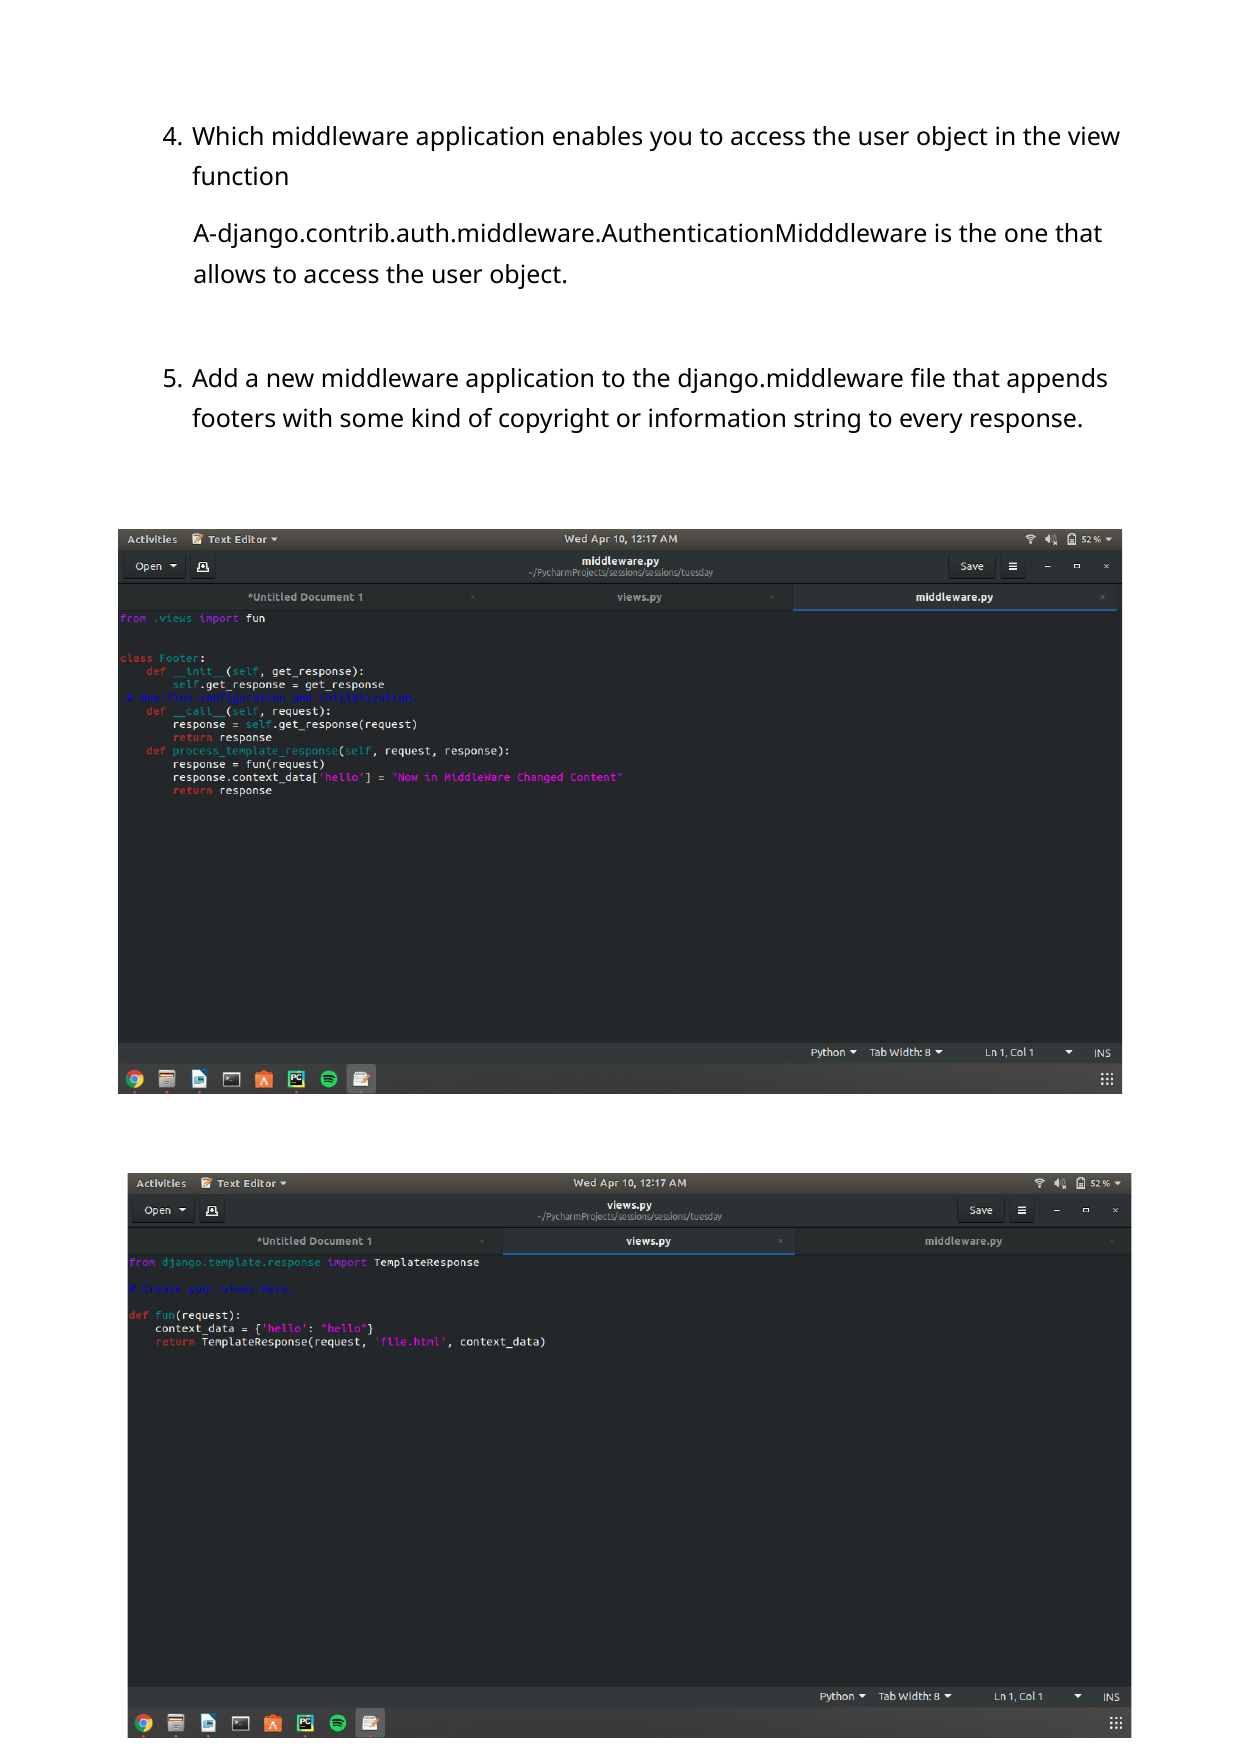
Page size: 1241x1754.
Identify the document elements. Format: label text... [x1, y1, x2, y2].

picture [118, 529, 1123, 1094]
picture [127, 1173, 1132, 1738]
text A-django.contrib.auth.middleware.AuthenticationMidddleware is the one that allows to access the user object. [193, 215, 1122, 290]
list Which middleware application enables you to access the user object in the view function [162, 118, 1122, 193]
list Add a new middleware application to the django.middleware file that appends footers with some kind of copyright or information string to every response. [162, 360, 1122, 435]
